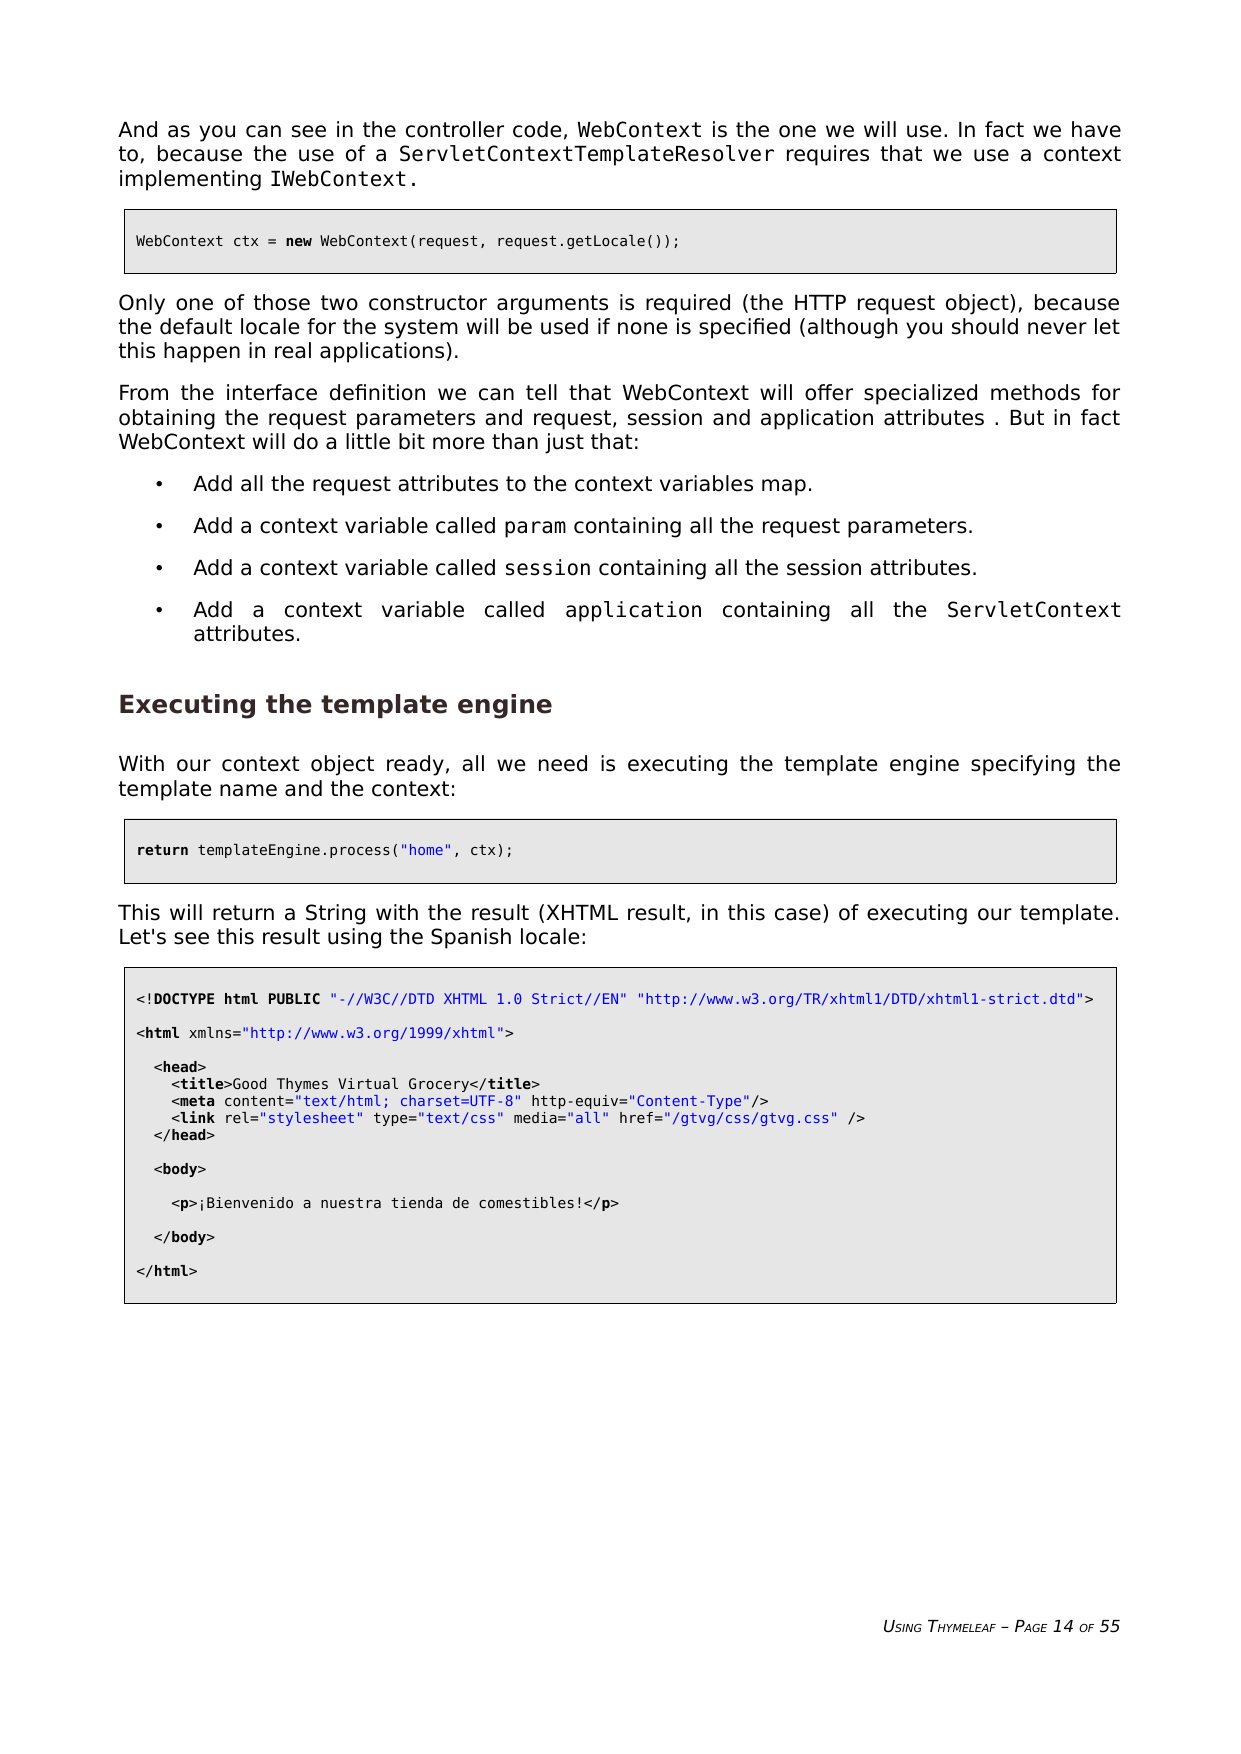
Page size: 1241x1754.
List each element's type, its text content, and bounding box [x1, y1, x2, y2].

text From the interface definition we can tell that WebContext will offer specialized methods for obtaining the request parameters and request, session and application attributes . But in fact WebContext will do a little bit more than just that: [118, 381, 1122, 454]
text Only one of those two constructor arguments is required (the HTTP request object), because the default locale for the system will be used if none is specified (although you should never let this happen in real applications). [118, 291, 1122, 364]
list Add a context variable called session containing all the session attributes. [156, 556, 1122, 580]
subtitle Executing the template engine [118, 691, 1122, 720]
text And as you can see in the controller code, WebContext is the one we will use. In fact we have to, because the use of a ServletContextTemplateResolver requires that we use a context implementing IWebContext. [118, 118, 1122, 191]
list Add a context variable called application containing all the ServletContext attributes. [156, 598, 1122, 646]
list Add a context variable called param containing all the request parameters. [156, 514, 1122, 538]
list Add all the request attributes to the context variables map. [156, 472, 1122, 496]
text With our context object ready, all we need is executing the template engine specifying the template name and the context: [118, 752, 1122, 801]
text <!DOCTYPE html PUBLIC "-//W3C//DTD XHTML 1.0 Strict//EN" "http://www.w3.org/TR/xhtml1/DTD/xhtml1-strict.dtd"> <html xmlns="http://www.w3.org/1999/xhtml"> <head> <title>Good Thymes Virtual Grocery</title> <meta content="text/html; charset=UTF-8" http-equiv="Content-Type"/> <link rel="stylesheet" type="text/css" media="all" href="/gtvg/css/gtvg.css" /> </head> <body> <p>¡Bienvenido a nuestra tienda de comestibles!</p> </body> </html> [125, 968, 1116, 1303]
text WebContext ctx = new WebContext(request, request.getLocale()); [125, 210, 1116, 273]
text This will return a String with the result (XHTML result, in this case) of executing our template. Let's see this result using the Spanish locale: [118, 901, 1122, 949]
text return templateEngine.process("home", ctx); [125, 820, 1116, 883]
